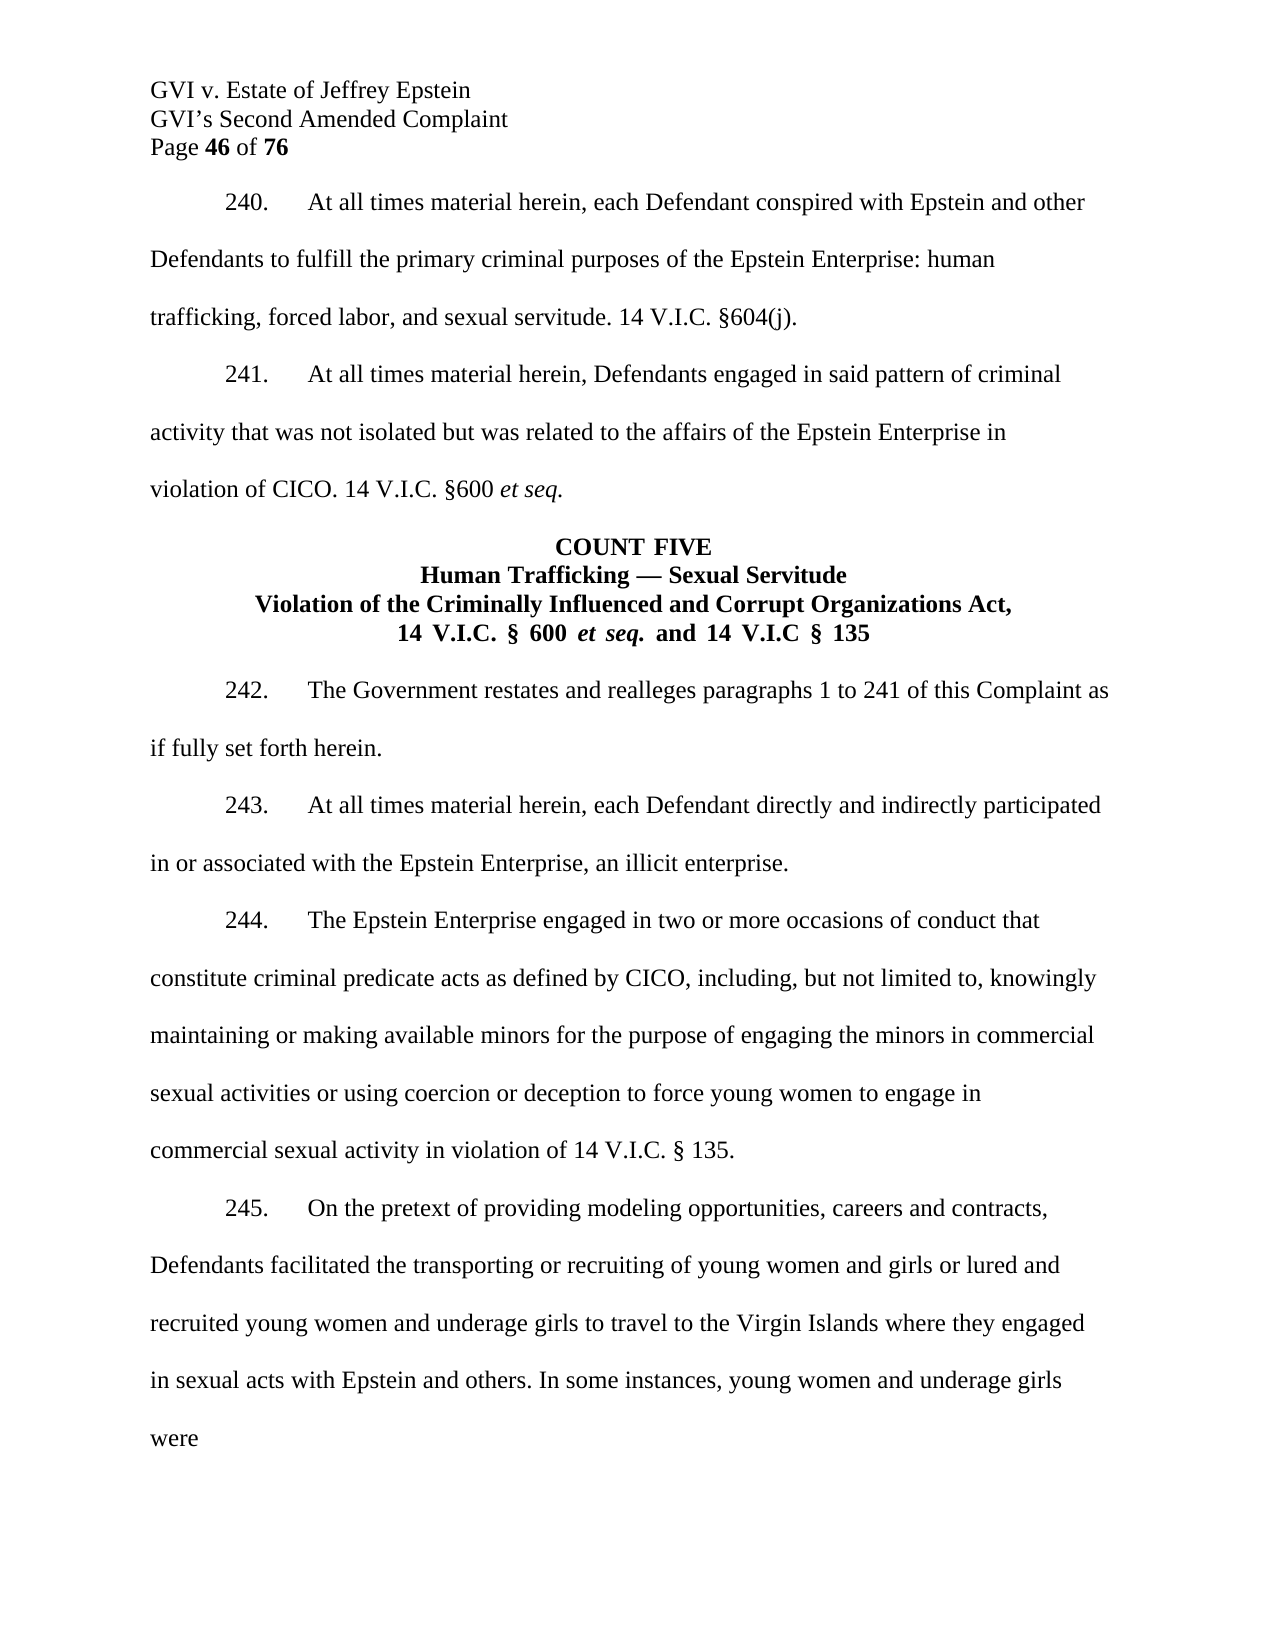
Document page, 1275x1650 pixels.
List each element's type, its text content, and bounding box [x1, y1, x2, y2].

list At all times material herein, Defendants engaged in said pattern of criminal activity that was not isolated but was related to the affairs of the Epstein Enterprise in violation of CICO. 14 V.I.C. §600 et seq. [150, 359, 1101, 503]
list The Government restates and realleges paragraphs 1 to 241 of this Complaint as if fully set forth herein. [150, 676, 1109, 762]
subtitle Human Trafficking — Sexual Servitude [197, 561, 1070, 589]
text Violation of the Criminally Influenced and Corrupt Organizations Act, 14 V.I.C. § 600 et seq. and 14 V.I.C § 135 [241, 589, 1026, 647]
list The Epstein Enterprise engaged in two or more occasions of conduct that constitute criminal predicate acts as defined by CICO, including, but not limited to, knowingly maintaining or making available minors for the purpose of engaging the minors in commercial sexual activities or using coercion or deception to force young women to engage in commercial sexual activity in violation of 14 V.I.C. § 135. [150, 906, 1105, 1164]
list At all times material herein, each Defendant conspired with Epstein and other Defendants to fulfill the primary criminal purposes of the Epstein Enterprise: human trafficking, forced labor, and sexual servitude. 14 V.I.C. §604(j). [150, 187, 1113, 330]
list On the pretext of providing modeling opportunities, careers and contracts, Defendants facilitated the transporting or recruiting of young women and girls or lured and recruited young women and underage girls to travel to the Virgin Islands where they engaged in sexual acts with Epstein and others. In some instances, young women and underage girls were [150, 1193, 1110, 1452]
list At all times material herein, each Defendant directly and indirectly participated in or associated with the Epstein Enterprise, an illicit enterprise. [150, 791, 1101, 877]
subtitle COUNT FIVE [197, 532, 1070, 561]
